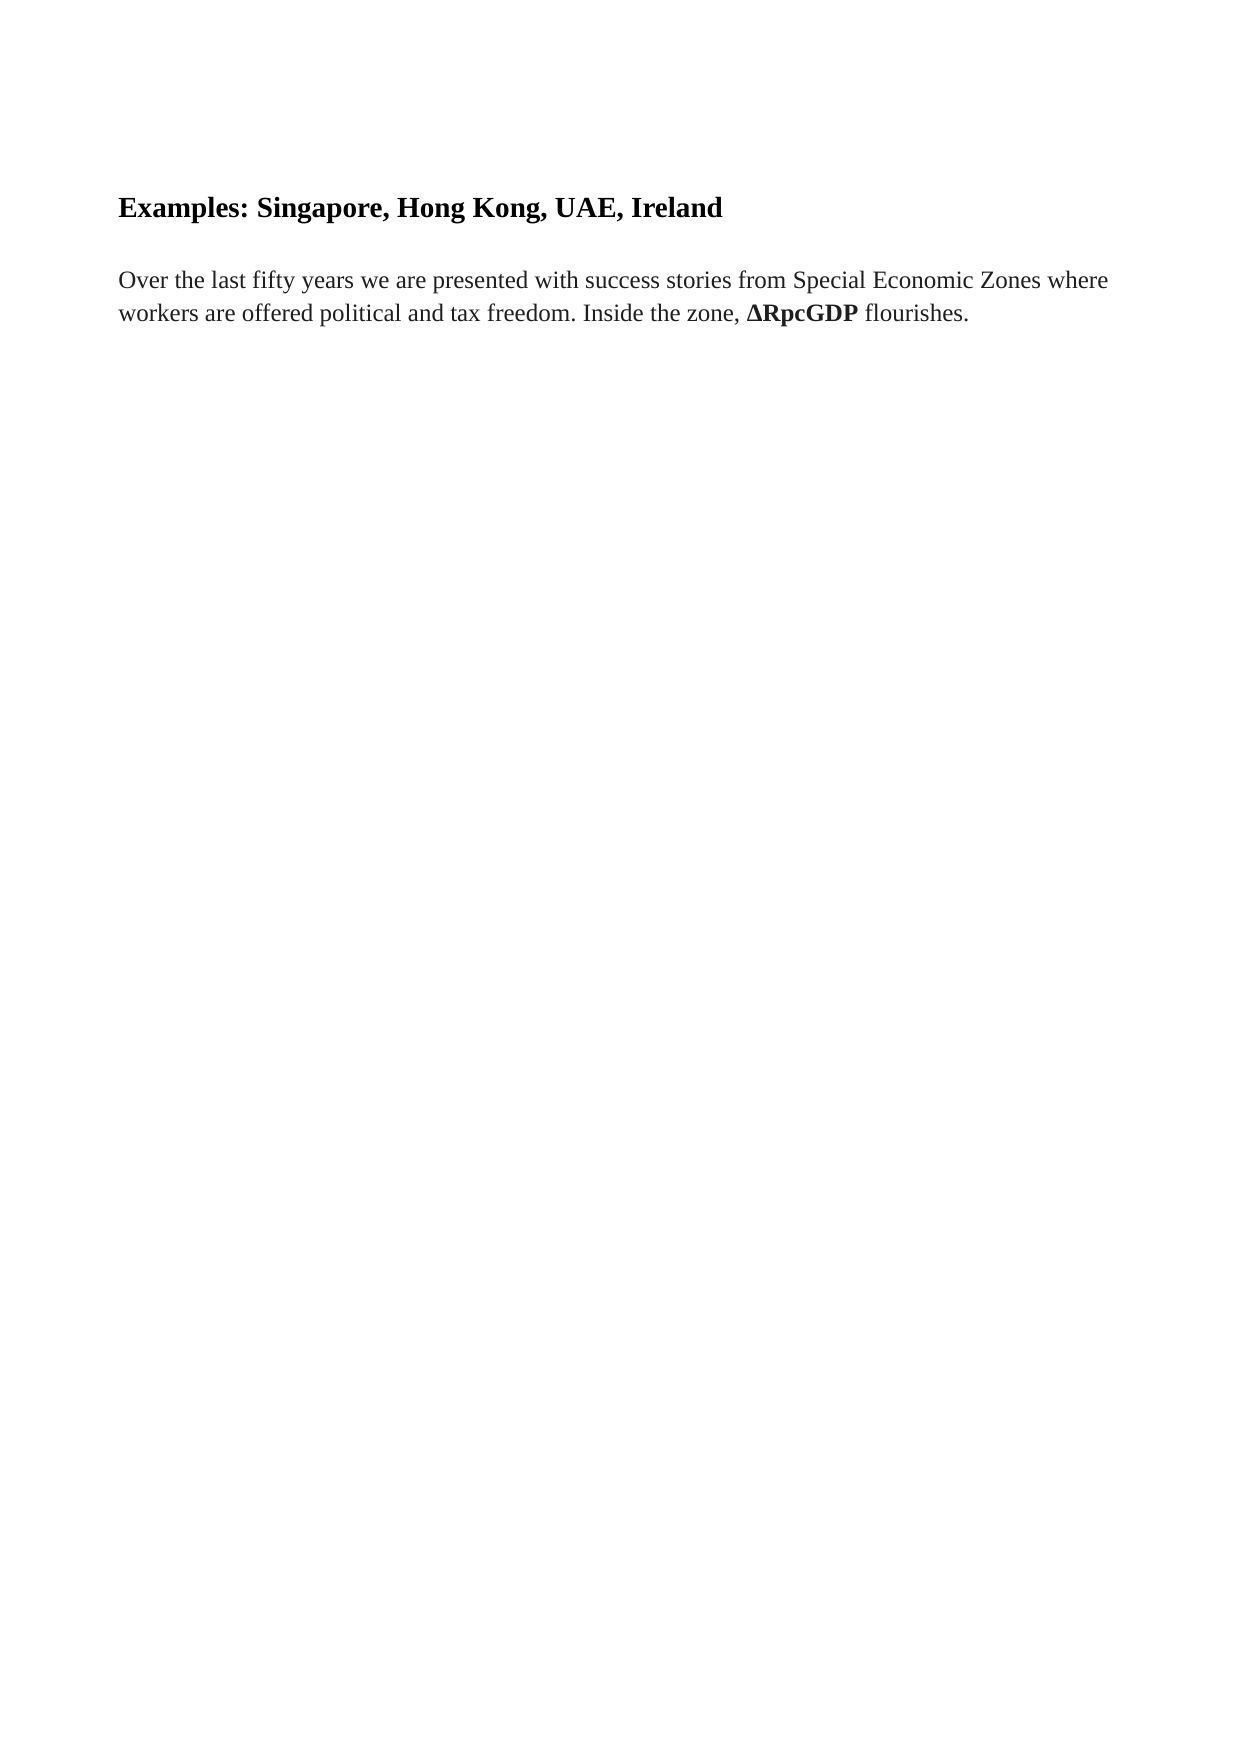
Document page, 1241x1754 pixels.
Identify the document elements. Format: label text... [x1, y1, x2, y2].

subtitle Examples: Singapore, Hong Kong, UAE, Ireland [118, 190, 1122, 224]
text Over the last fifty years we are presented with success stories from Special Economic Zones where workers are offered political and tax freedom. Inside the zone, ΔRpcGDP flourishes. [118, 265, 1122, 327]
